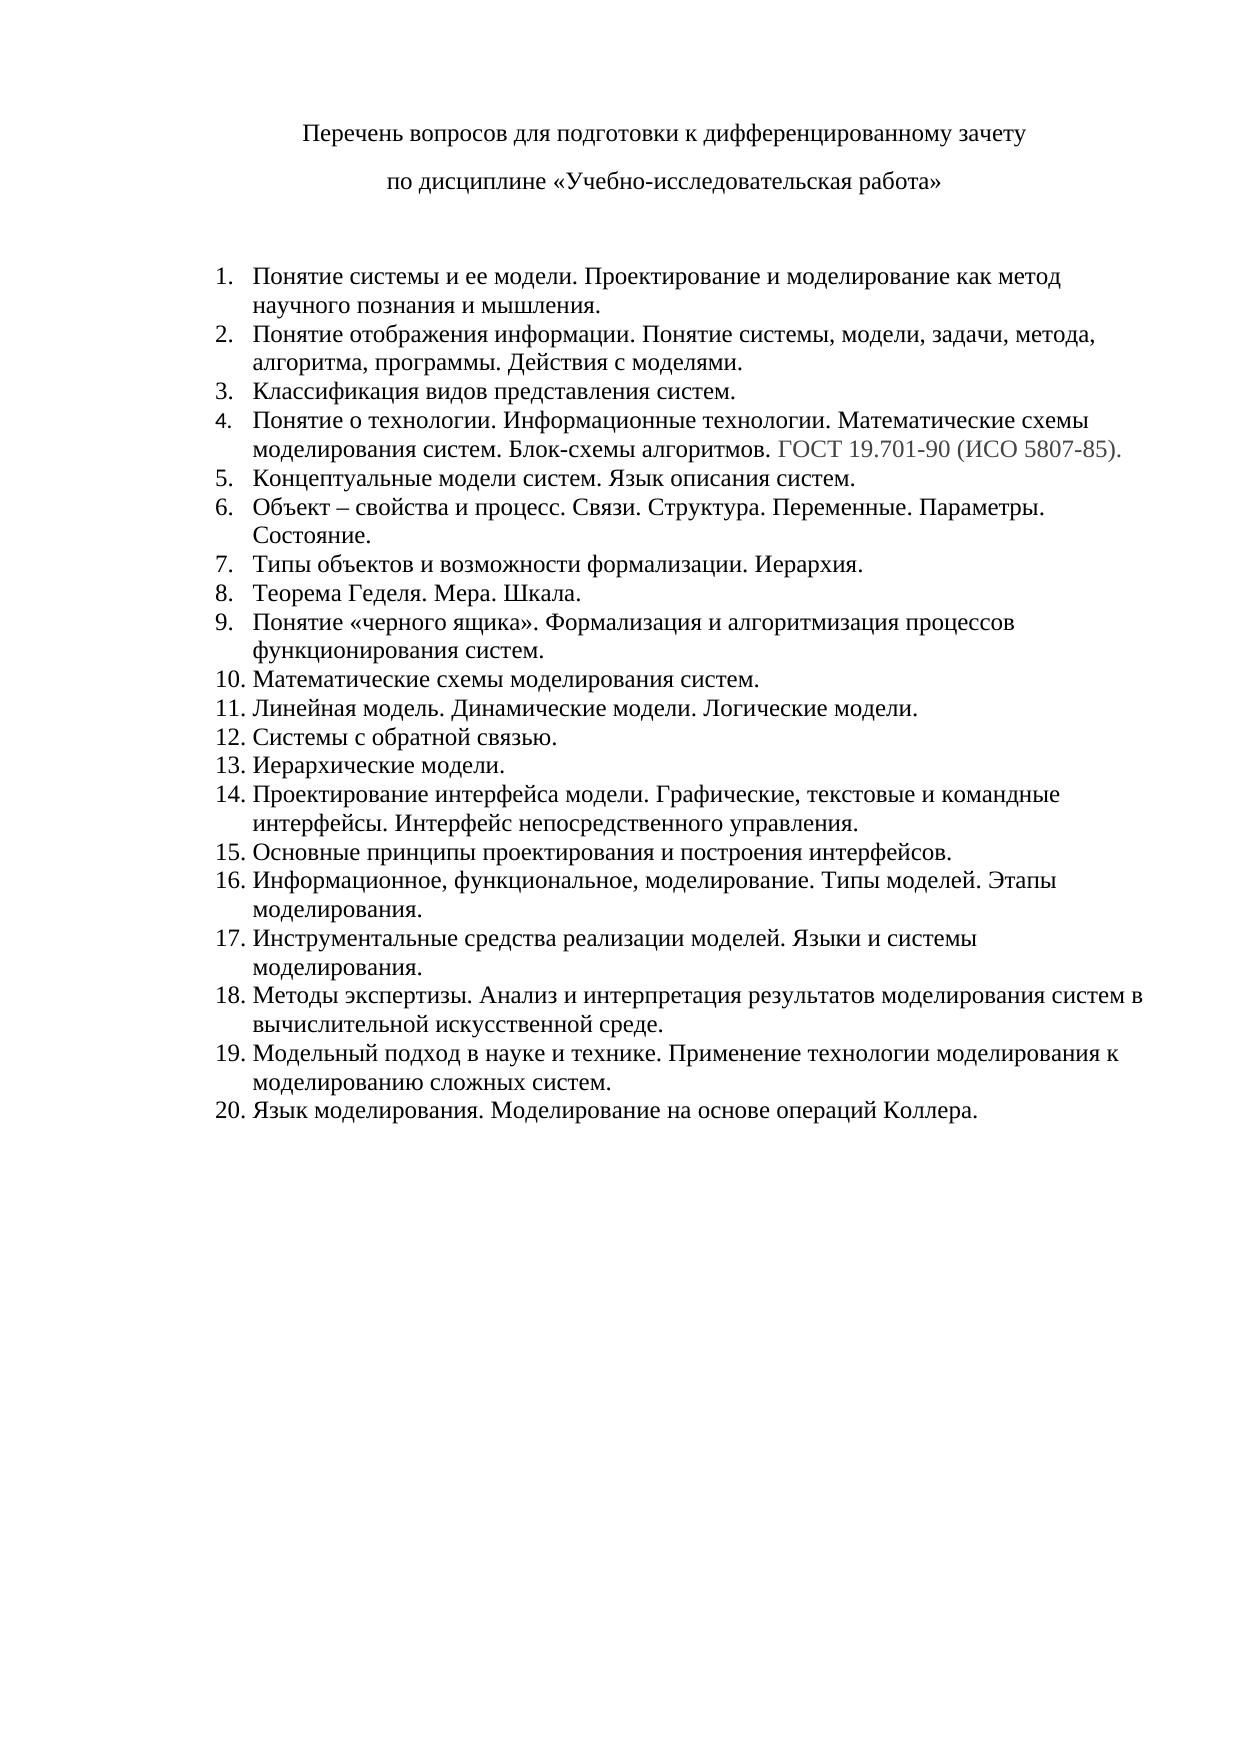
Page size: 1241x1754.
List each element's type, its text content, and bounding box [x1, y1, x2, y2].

list Объект – свойства и процесс. Связи. Структура. Переменные. Параметры. Состояние. [215, 492, 1152, 549]
list Понятие «черного ящика». Формализация и алгоритмизация процессов функционирования систем. [215, 607, 1152, 664]
list Системы с обратной связью. [215, 722, 1152, 750]
list Методы экспертизы. Анализ и интерпретация результатов моделирования систем в вычислительной искусственной среде. [215, 980, 1152, 1038]
text Перечень вопросов для подготовки к дифференцированному зачету [177, 118, 1152, 147]
list Инструментальные средства реализации моделей. Языки и системы моделирования. [215, 923, 1152, 980]
list Проектирование интерфейса модели. Графические, текстовые и командные интерфейсы. Интерфейс непосредственного управления. [215, 779, 1152, 837]
list Основные принципы проектирования и построения интерфейсов. [215, 837, 1152, 865]
list Язык моделирования. Моделирование на основе операций Коллера. [215, 1095, 1152, 1124]
list Концептуальные модели систем. Язык описания систем. [215, 463, 1152, 492]
text по дисциплине «Учебно-исследовательская работа» [177, 166, 1152, 194]
list Иерархические модели. [215, 750, 1152, 779]
list Типы объектов и возможности формализации. Иерархия. [215, 549, 1152, 578]
list Модельный подход в науке и технике. Применение технологии моделирования к моделированию сложных систем. [215, 1038, 1152, 1095]
list Математические схемы моделирования систем. [215, 664, 1152, 693]
list Информационное, функциональное, моделирование. Типы моделей. Этапы моделирования. [215, 865, 1152, 923]
list Понятие системы и ее модели. Проектирование и моделирование как метод научного познания и мышления. [215, 261, 1152, 319]
list Теорема Геделя. Мера. Шкала. [215, 578, 1152, 607]
list Классификация видов представления систем. [215, 376, 1152, 405]
list Понятие о технологии. Информационные технологии. Математические схемы моделирования систем. Блок-схемы алгоритмов. ГОСТ 19.701-90 (ИСО 5807-85). [215, 405, 1152, 463]
list Линейная модель. Динамические модели. Логические модели. [215, 693, 1152, 722]
list Понятие отображения информации. Понятие системы, модели, задачи, метода, алгоритма, программы. Действия с моделями. [215, 319, 1152, 376]
